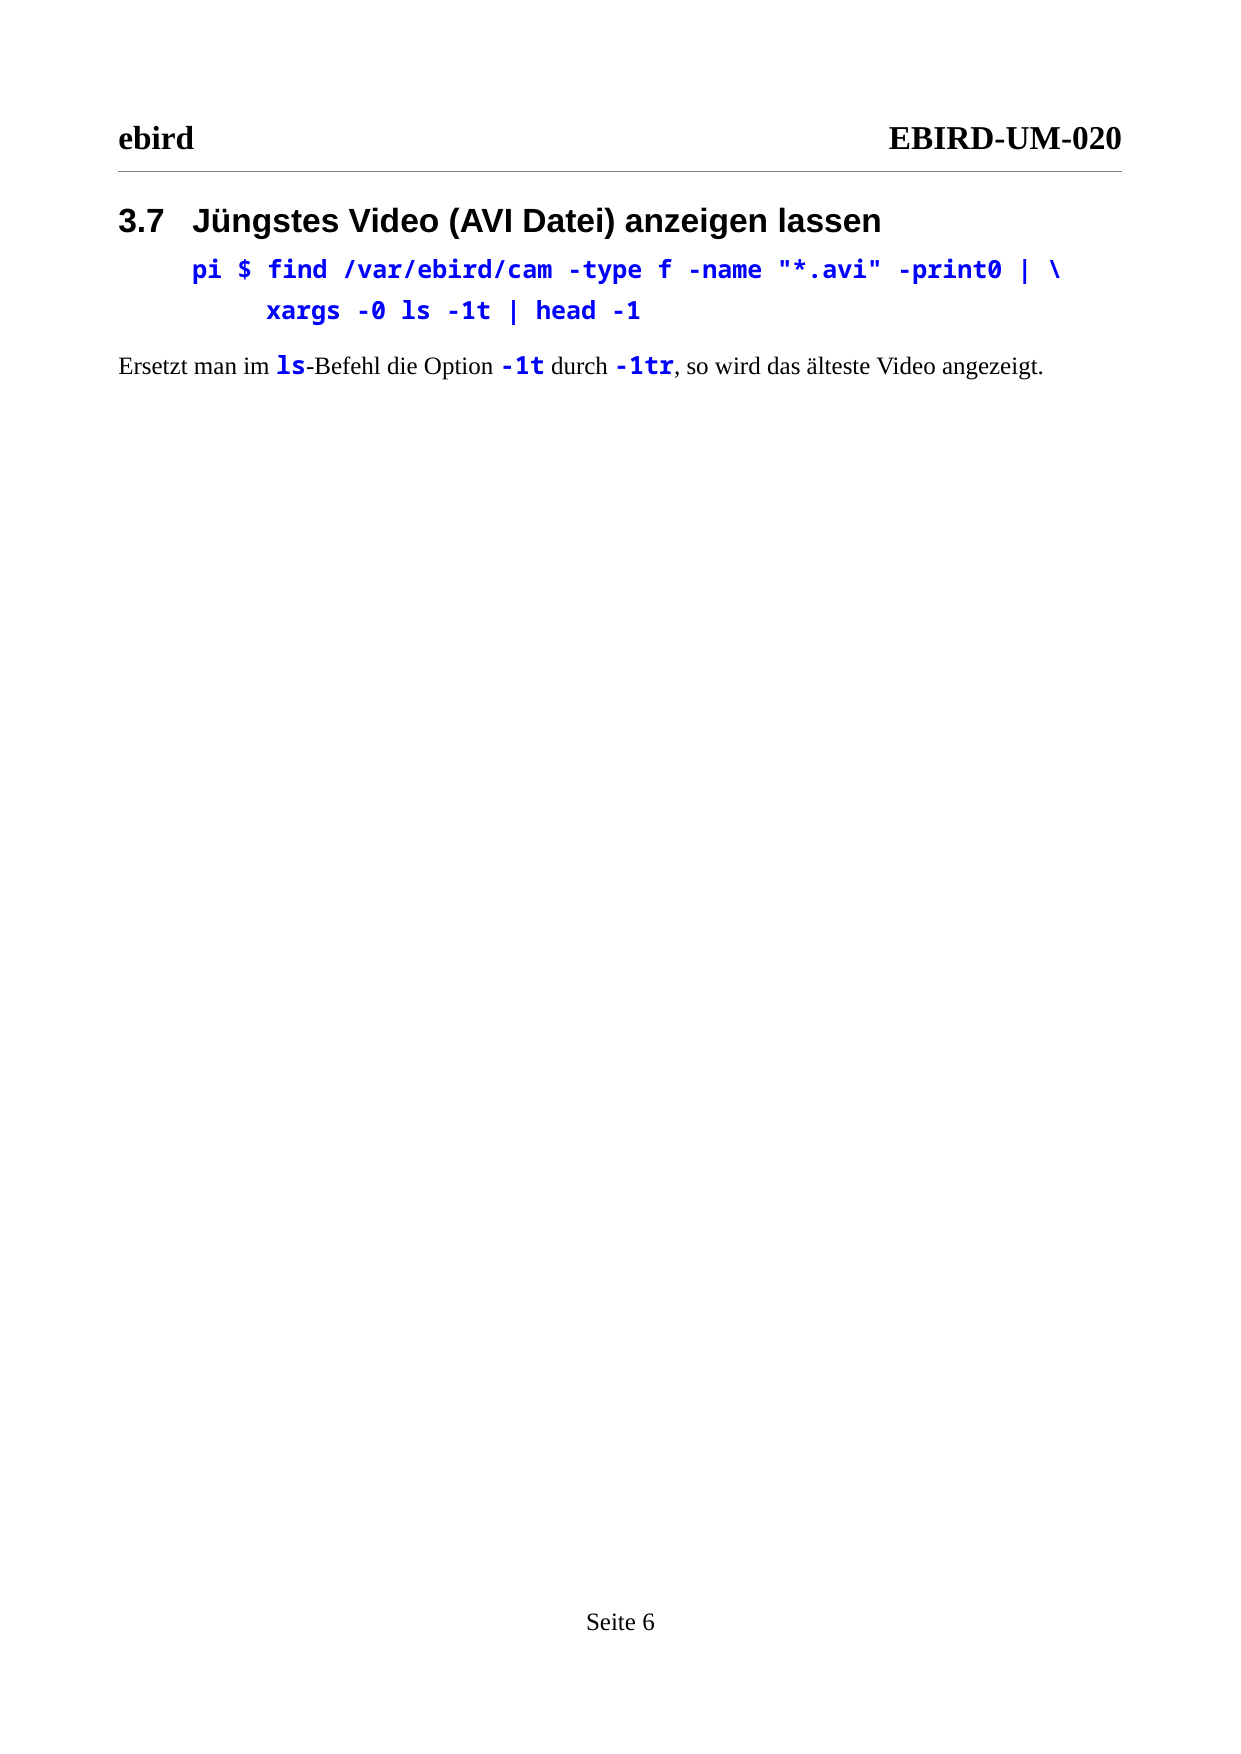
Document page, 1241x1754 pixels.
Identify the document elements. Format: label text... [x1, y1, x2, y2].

text Ersetzt man im ls-Befehl die Option -1t durch -1tr, so wird das älteste Video angezeigt. [118, 348, 1122, 382]
subtitle Jüngstes Video (AVI Datei) anzeigen lassen [118, 201, 1122, 239]
text pi $ find /var/ebird/cam -type f -name "*.avi" -print0 | \ xargs -0 ls -1t | head -1 [192, 252, 1122, 327]
